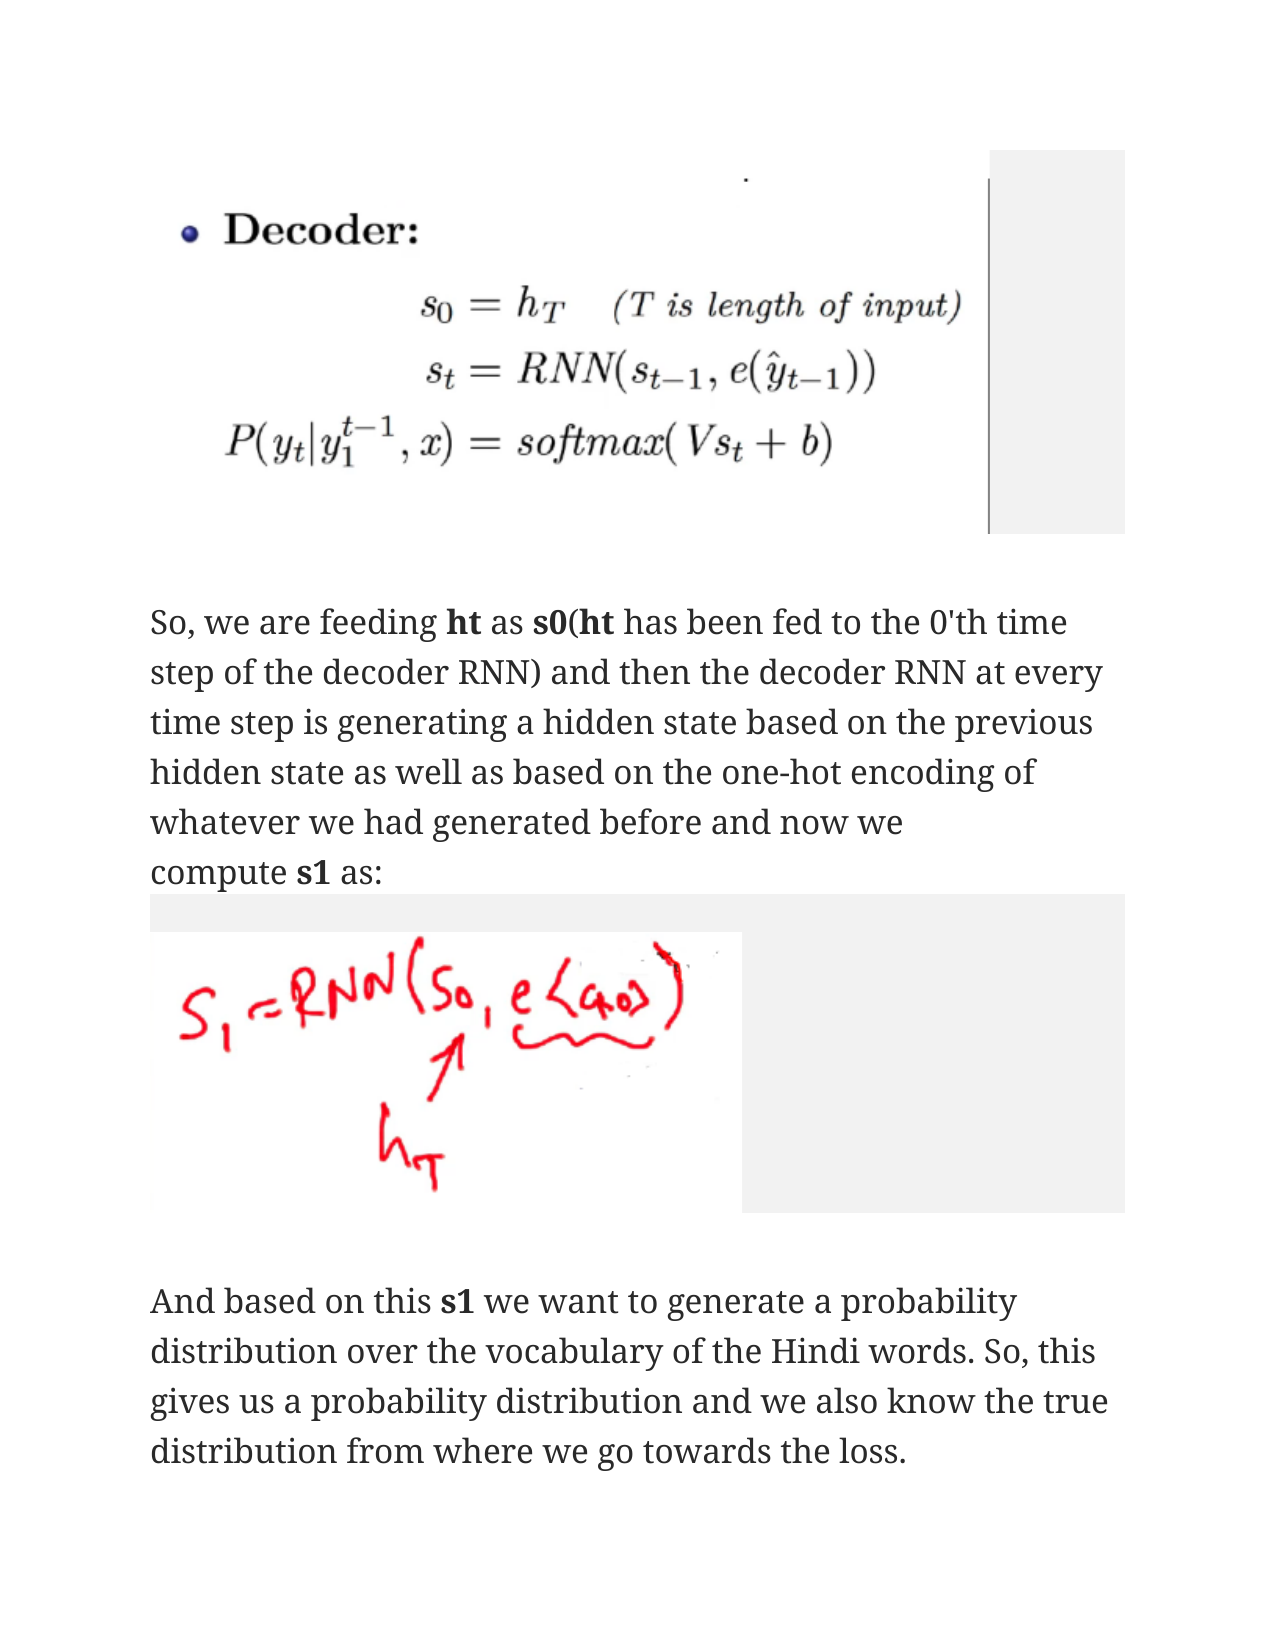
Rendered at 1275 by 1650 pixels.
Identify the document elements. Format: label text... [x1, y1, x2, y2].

text So, we are feeding ht as s0(ht has been fed to the 0'th time step of the decoder RNN) and then the decoder RNN at every time step is generating a hidden state based on the previous hidden state as well as based on the one-hot encoding of whatever we had generated before and now we compute s1 as: [150, 594, 1125, 894]
text And based on this s1 we want to generate a probability distribution over the vocabulary of the Hindi words. So, this gives us a probability distribution and we also know the true distribution from where we go towards the loss. [150, 1273, 1125, 1473]
